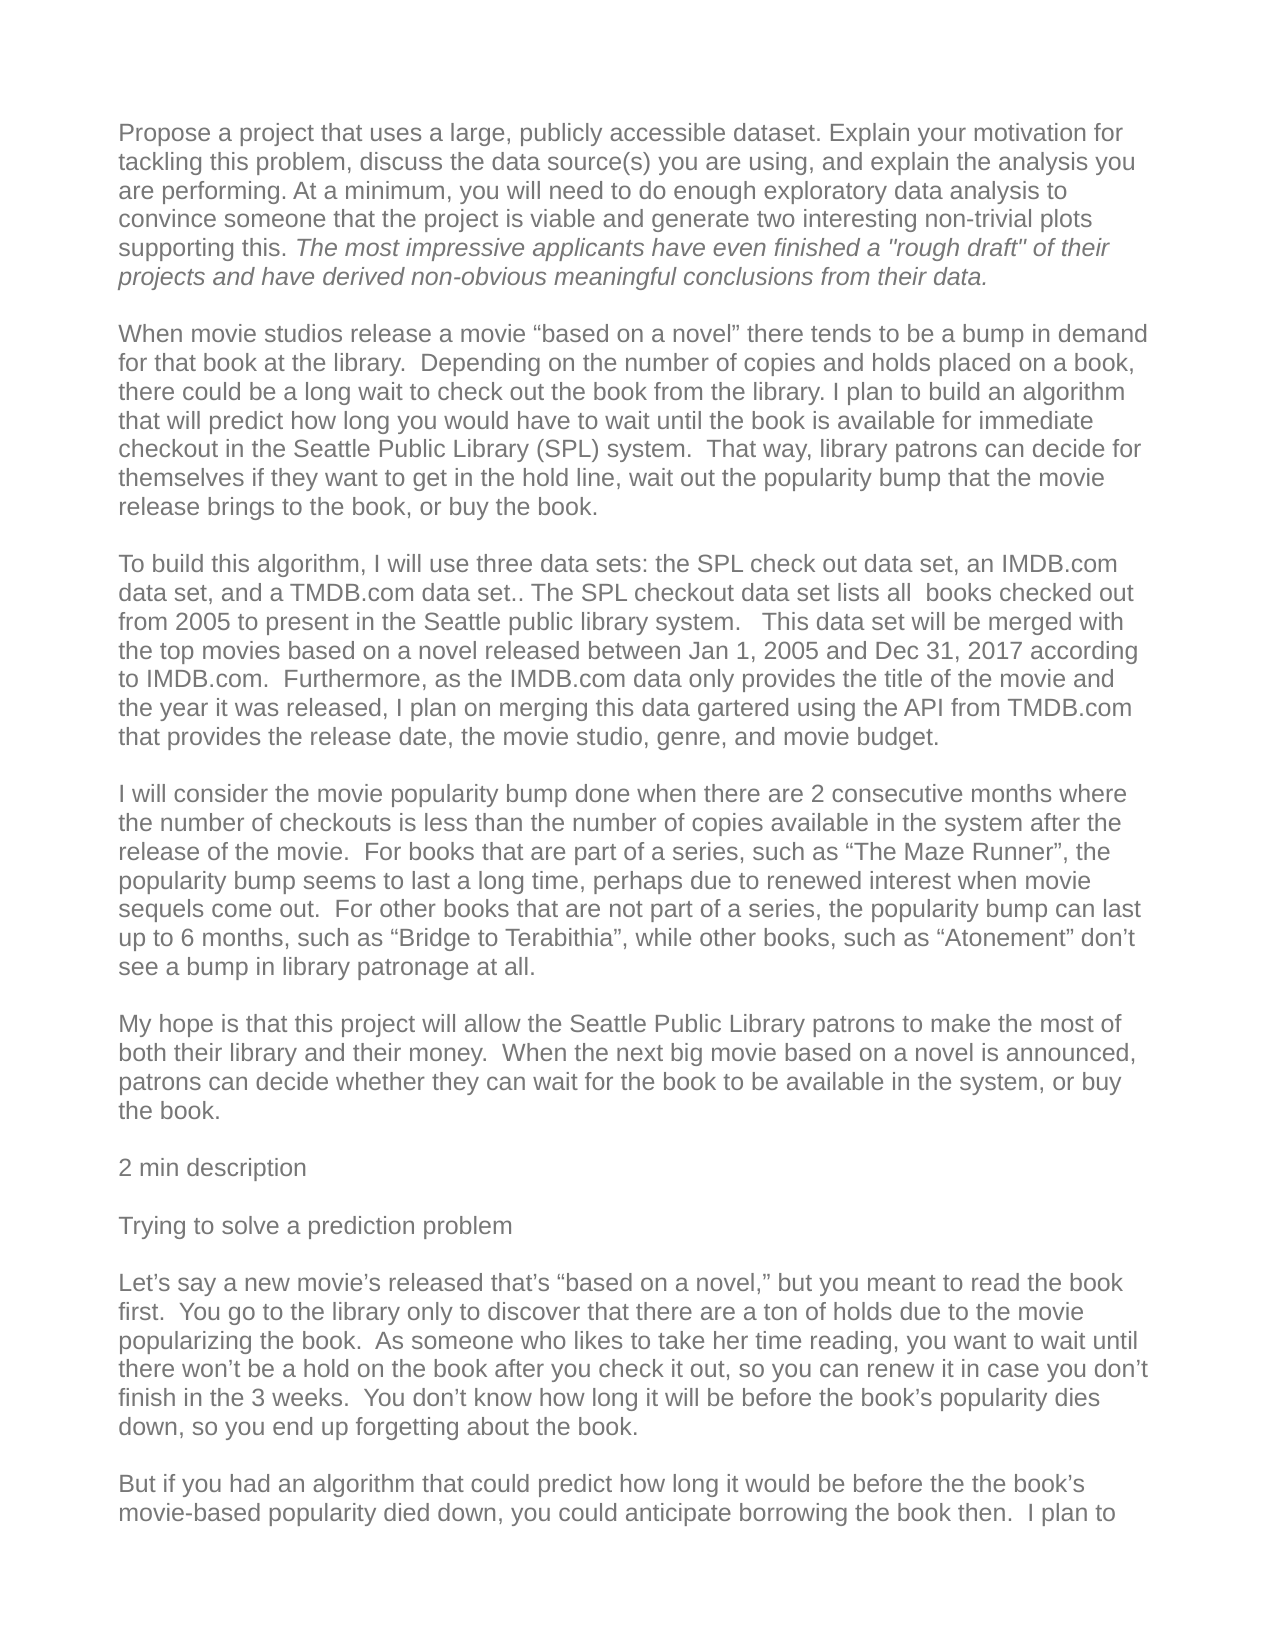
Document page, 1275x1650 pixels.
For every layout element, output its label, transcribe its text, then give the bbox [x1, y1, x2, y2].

text My hope is that this project will allow the Seattle Public Library patrons to make the most of both their library and their money. When the next big movie based on a novel is announced, patrons can decide whether they can wait for the book to be available in the system, or buy the book. [118, 1009, 1157, 1124]
text Propose a project that uses a large, publicly accessible dataset. Explain your motivation for tackling this problem, discuss the data source(s) you are using, and explain the analysis you are performing. At a minimum, you will need to do enough exploratory data analysis to convince someone that the project is viable and generate two interesting non-trivial plots supporting this. The most impressive applicants have even finished a "rough draft" of their projects and have derived non-obvious meaningful conclusions from their data. [118, 118, 1157, 291]
text Let’s say a new movie’s released that’s “based on a novel,” but you meant to read the book first. You go to the library only to discover that there are a ton of holds due to the movie popularizing the book. As someone who likes to take her time reading, you want to wait until there won’t be a hold on the book after you check it out, so you can renew it in case you don’t finish in the 3 weeks. You don’t know how long it will be before the book’s popularity dies down, so you end up forgetting about the book. [118, 1268, 1157, 1441]
text When movie studios release a movie “based on a novel” there tends to be a bump in demand for that book at the library. Depending on the number of copies and holds placed on a book, there could be a long wait to check out the book from the library. I plan to build an algorithm that will predict how long you would have to wait until the book is available for immediate checkout in the Seattle Public Library (SPL) system. That way, library patrons can decide for themselves if they want to get in the hold line, wait out the popularity bump that the movie release brings to the book, or buy the book. [118, 319, 1157, 521]
text I will consider the movie popularity bump done when there are 2 consecutive months where the number of checkouts is less than the number of copies available in the system after the release of the movie. For books that are part of a series, such as “The Maze Runner”, the popularity bump seems to last a long time, perhaps due to renewed interest when movie sequels come out. For other books that are not part of a series, the popularity bump can last up to 6 months, such as “Bridge to Terabithia”, while other books, such as “Atonement” don’t see a bump in library patronage at all. [118, 779, 1157, 981]
text Trying to solve a prediction problem [118, 1211, 1157, 1239]
text But if you had an algorithm that could predict how long it would be before the the book’s movie-based popularity died down, you could anticipate borrowing the book then. I plan to [118, 1469, 1157, 1527]
text 2 min description [118, 1153, 1157, 1182]
text To build this algorithm, I will use three data sets: the SPL check out data set, an IMDB.com data set, and a TMDB.com data set.. The SPL checkout data set lists all books checked out from 2005 to present in the Seattle public library system. This data set will be merged with the top movies based on a novel released between Jan 1, 2005 and Dec 31, 2017 according to IMDB.com. Furthermore, as the IMDB.com data only provides the title of the movie and the year it was released, I plan on merging this data gartered using the API from TMDB.com that provides the release date, the movie studio, genre, and movie budget. [118, 549, 1157, 751]
